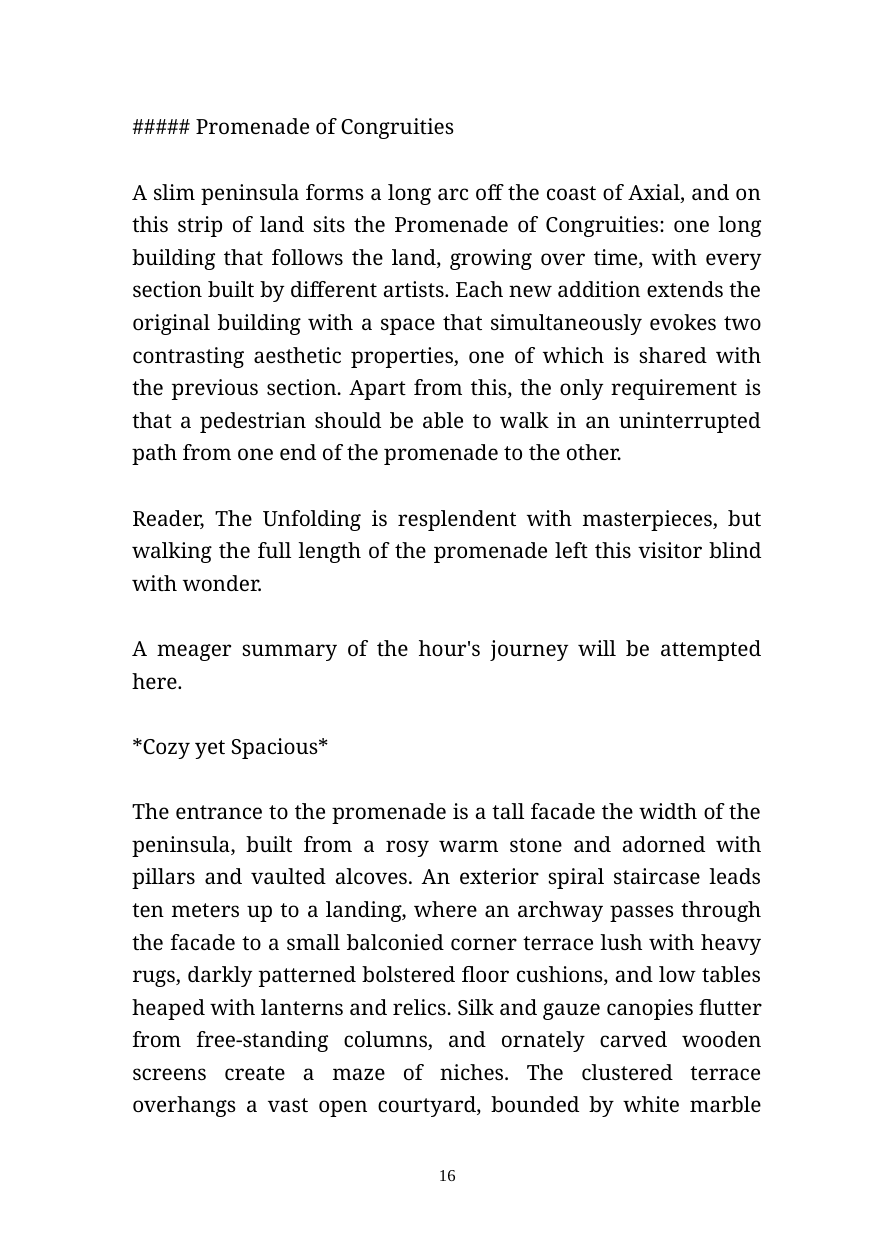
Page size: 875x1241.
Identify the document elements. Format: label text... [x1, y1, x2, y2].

text A meager summary of the hour's journey will be attempted here. [132, 634, 762, 695]
text ##### Promenade of Congruities [132, 112, 762, 141]
text The entrance to the promenade is a tall facade the width of the peninsula, built from a rosy warm stone and adorned with pillars and vaulted alcoves. An exterior spiral staircase leads ten meters up to a landing, where an archway passes through the facade to a small balconied corner terrace lush with heavy rugs, darkly patterned bolstered floor cushions, and low tables heaped with lanterns and relics. Silk and gauze canopies flutter from free-standing columns, and ornately carved wooden screens create a maze of niches. The clustered terrace overhangs a vast open courtyard, bounded by white marble [132, 797, 762, 1119]
text Reader, The Unfolding is resplendent with masterpieces, but walking the full length of the promenade left this visitor blind with wonder. [132, 504, 762, 597]
text A slim peninsula forms a long arc off the coast of Axial, and on this strip of land sits the Promenade of Congruities: one long building that follows the land, growing over time, with every section built by different artists. Each new addition extends the original building with a space that simultaneously evokes two contrasting aesthetic properties, one of which is shared with the previous section. Apart from this, the only requirement is that a pedestrian should be able to walk in an uninterrupted path from one end of the promenade to the other. [132, 178, 762, 467]
text *Cozy yet Spacious* [132, 732, 762, 760]
